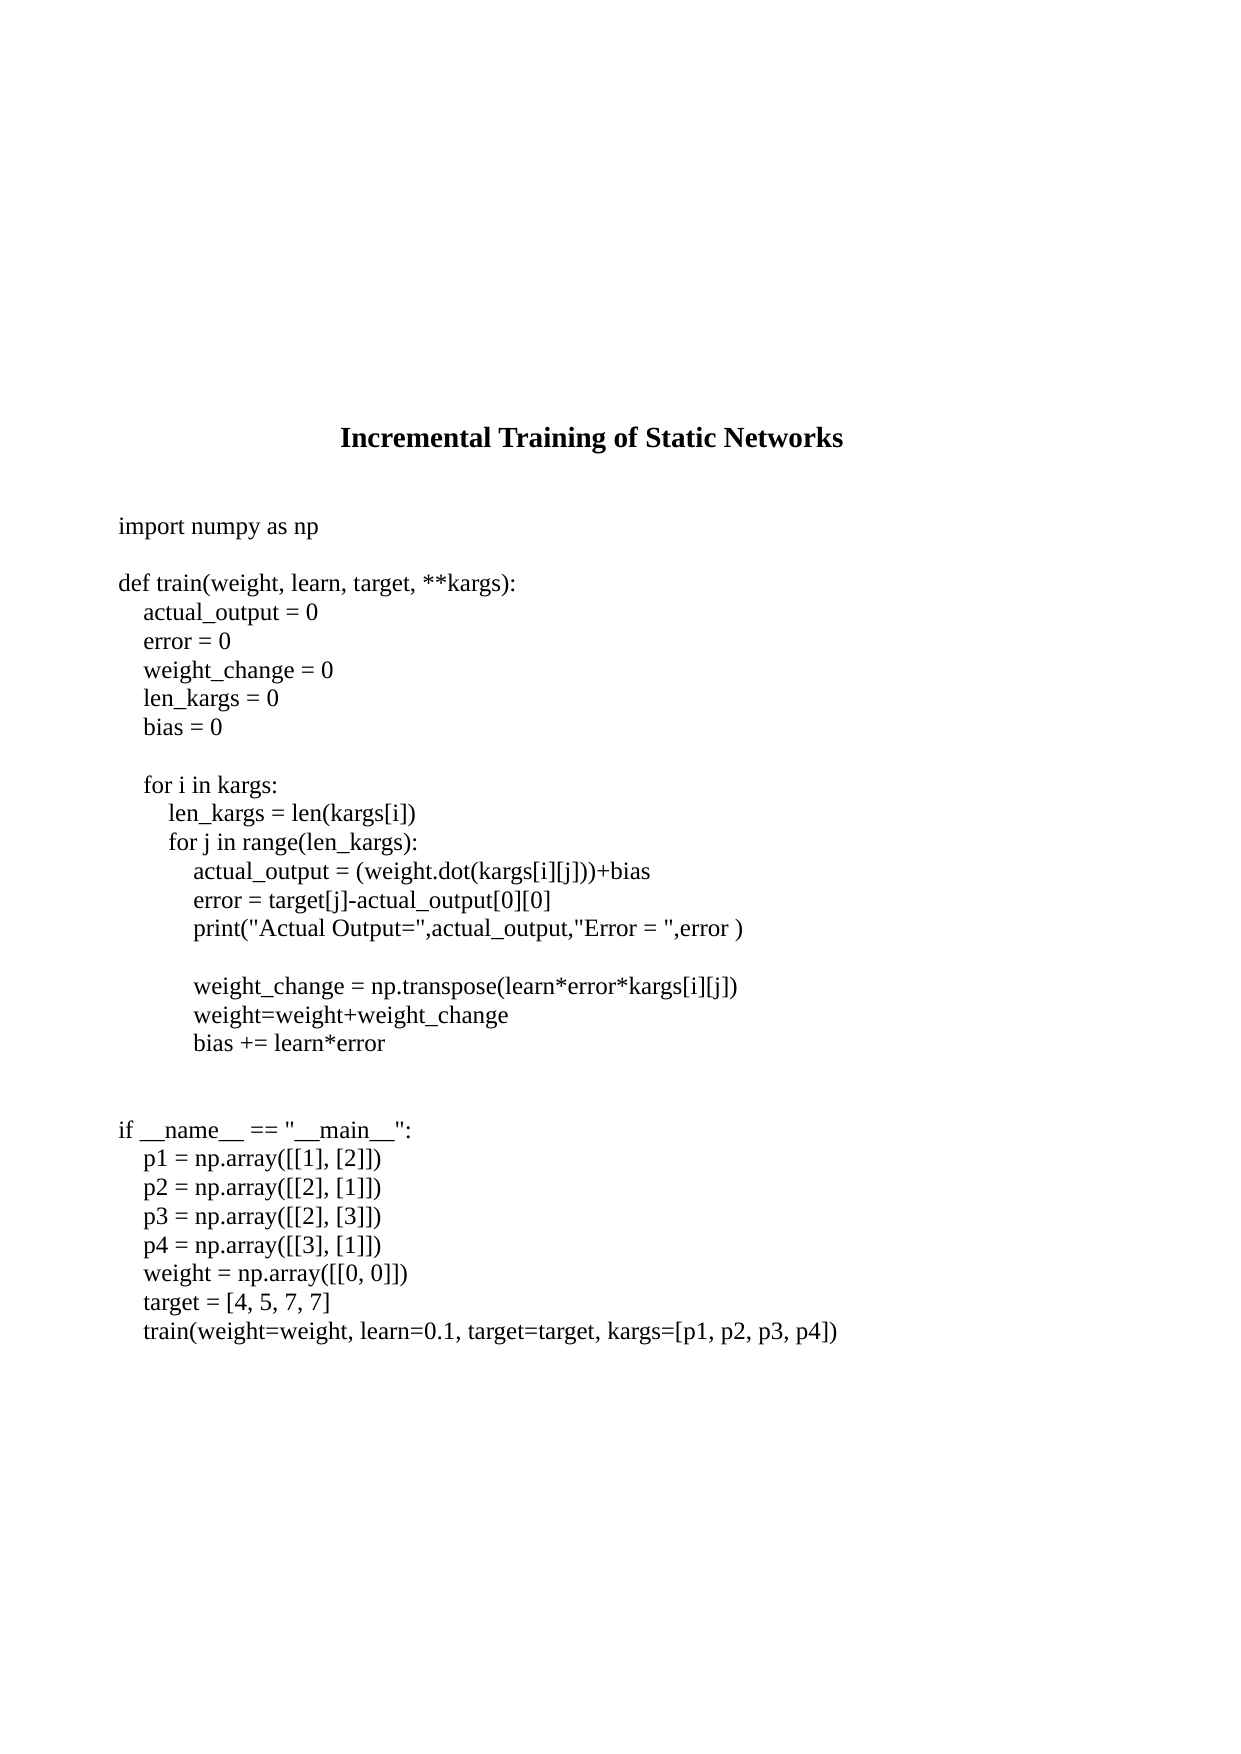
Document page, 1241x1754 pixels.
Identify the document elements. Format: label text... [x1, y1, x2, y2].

text actual_output = 0 [118, 597, 1122, 626]
text train(weight=weight, learn=0.1, target=target, kargs=[p1, p2, p3, p4]) [118, 1316, 1122, 1345]
text weight_change = np.transpose(learn*error*kargs[i][j]) [118, 971, 1122, 1000]
text error = 0 [118, 626, 1122, 655]
text p2 = np.array([[2], [1]]) [118, 1172, 1122, 1201]
text p4 = np.array([[3], [1]]) [118, 1230, 1122, 1258]
text bias += learn*error [118, 1028, 1122, 1057]
text actual_output = (weight.dot(kargs[i][j]))+bias [118, 856, 1122, 885]
text bias = 0 [118, 712, 1122, 741]
text Incremental Training of Static Networks [118, 420, 1122, 453]
text weight_change = 0 [118, 655, 1122, 683]
text target = [4, 5, 7, 7] [118, 1287, 1122, 1316]
text weight=weight+weight_change [118, 1000, 1122, 1028]
text len_kargs = 0 [118, 683, 1122, 712]
text len_kargs = len(kargs[i]) [118, 798, 1122, 827]
text p1 = np.array([[1], [2]]) [118, 1143, 1122, 1172]
text weight = np.array([[0, 0]]) [118, 1258, 1122, 1287]
text for i in kargs: [118, 770, 1122, 798]
text p3 = np.array([[2], [3]]) [118, 1201, 1122, 1230]
text print("Actual Output=",actual_output,"Error = ",error ) [118, 913, 1122, 942]
text import numpy as np [118, 511, 1122, 540]
text for j in range(len_kargs): [118, 827, 1122, 856]
text error = target[j]-actual_output[0][0] [118, 885, 1122, 913]
text if __name__ == "__main__": [118, 1115, 1122, 1143]
text def train(weight, learn, target, **kargs): [118, 568, 1122, 597]
